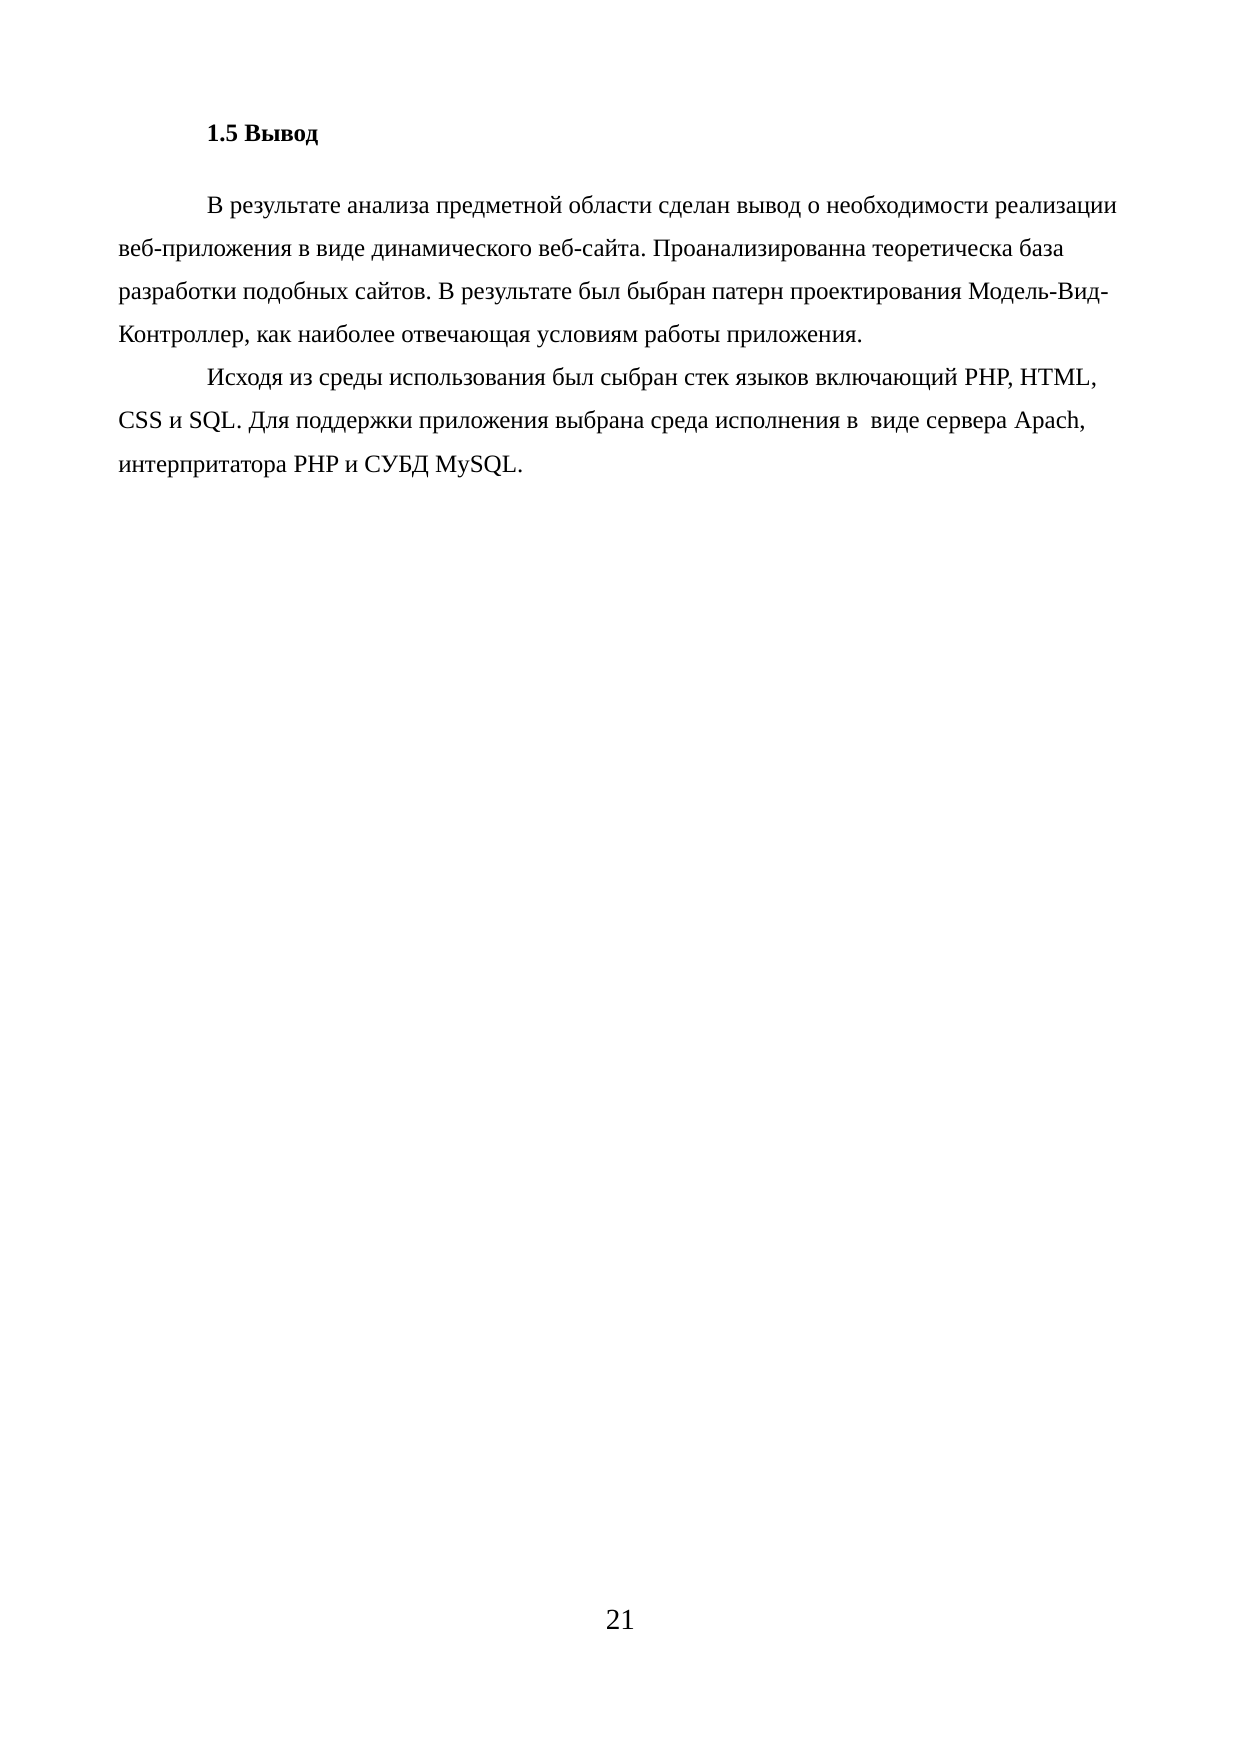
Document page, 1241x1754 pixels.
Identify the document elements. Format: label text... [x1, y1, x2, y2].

text В результате анализа предметной области сделан вывод о необходимости реализации веб-приложения в виде динамического веб-сайта. Проанализированна теоретическа база разработки подобных сайтов. В результате был быбран патерн проектирования Модель-Вид-Контроллер, как наиболее отвечающая условиям работы приложения. [118, 190, 1122, 348]
text Исходя из среды использования был сыбран стек языков включающий PHP, HTML, CSS и SQL. Для поддержки приложения выбрана среда исполнения в виде сервера Apach, интерпритатора PHP и СУБД MySQL. [118, 362, 1122, 477]
subtitle 1.5 Вывод [207, 118, 1122, 147]
